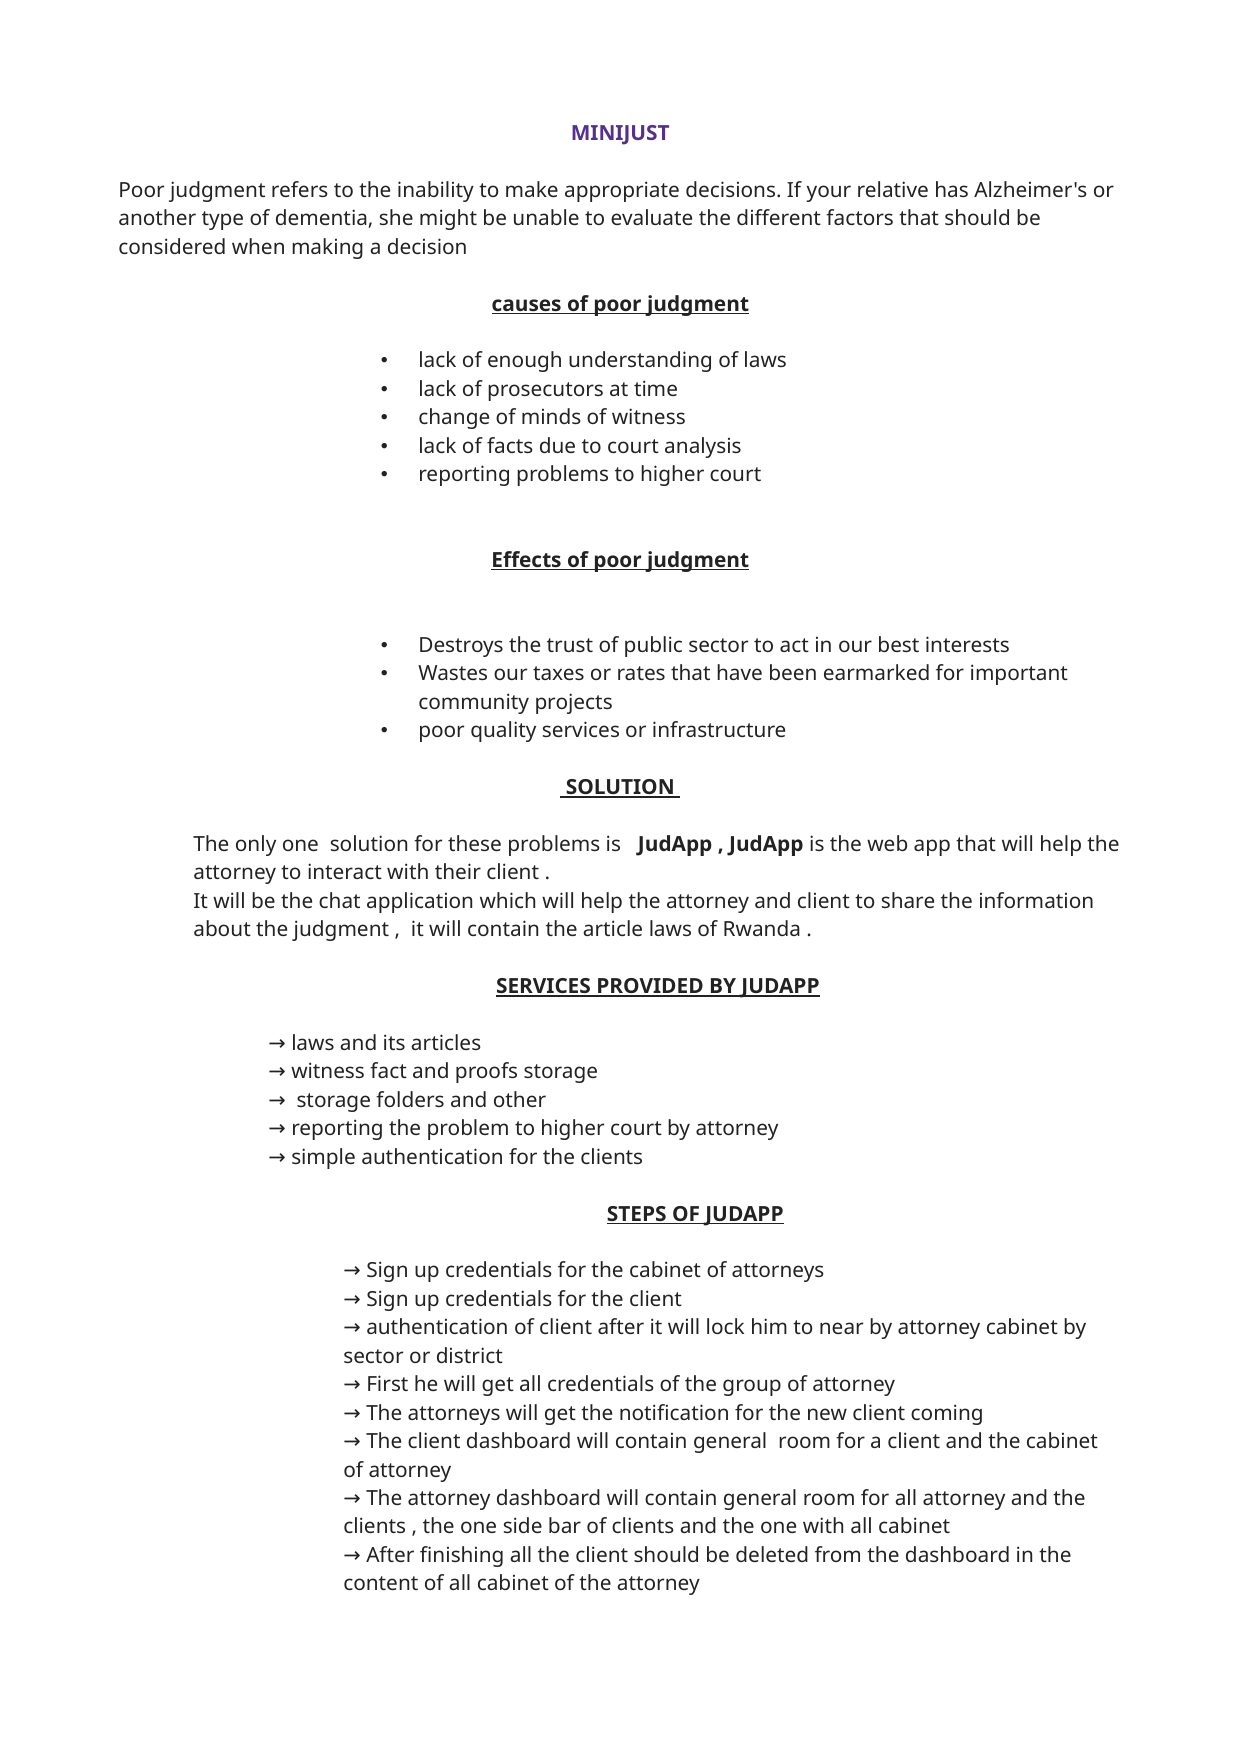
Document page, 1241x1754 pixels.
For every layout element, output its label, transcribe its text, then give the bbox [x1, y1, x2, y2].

list lack of enough understanding of laws [381, 346, 1122, 374]
text → The attorneys will get the notification for the new client coming [343, 1398, 1122, 1426]
list lack of facts due to court analysis [381, 431, 1122, 459]
text → First he will get all credentials of the group of attorney [343, 1369, 1122, 1398]
list reporting problems to higher court [381, 459, 1122, 488]
text Poor judgment refers to the inability to make appropriate decisions. If your relative has Alzheimer's or another type of dementia, she might be unable to evaluate the different factors that should be considered when making a decision [118, 175, 1122, 260]
list lack of prosecutors at time [381, 374, 1122, 402]
text It will be the chat application which will help the attorney and client to share the information about the judgment , it will contain the article laws of Rwanda . [193, 886, 1122, 943]
list change of minds of witness [381, 402, 1122, 431]
list Wastes our taxes or rates that have been earmarked for important community projects [381, 658, 1122, 715]
text causes of poor judgment [118, 289, 1122, 317]
text STEPS OF JUDAPP [268, 1199, 1122, 1227]
text Effects of poor judgment [118, 545, 1122, 573]
text MINIJUST [118, 118, 1122, 147]
text The only one solution for these problems is JudApp , JudApp is the web app that will help the attorney to interact with their client . [193, 829, 1122, 886]
text SERVICES PROVIDED BY JUDAPP [193, 971, 1122, 1000]
list Destroys the trust of public sector to act in our best interests [381, 630, 1122, 658]
text → laws and its articles [268, 1028, 1122, 1057]
text → simple authentication for the clients [268, 1142, 1122, 1170]
text → witness fact and proofs storage [268, 1057, 1122, 1085]
text → The client dashboard will contain general room for a client and the cabinet of attorney [343, 1426, 1122, 1483]
text → Sign up credentials for the client [343, 1284, 1122, 1312]
text SOLUTION [118, 772, 1122, 801]
text → After finishing all the client should be deleted from the dashboard in the content of all cabinet of the attorney [343, 1540, 1122, 1597]
text → reporting the problem to higher court by attorney [268, 1113, 1122, 1142]
text → The attorney dashboard will contain general room for all attorney and the clients , the one side bar of clients and the one with all cabinet [343, 1483, 1122, 1540]
text → authentication of client after it will lock him to near by attorney cabinet by sector or district [343, 1312, 1122, 1369]
list poor quality services or infrastructure [381, 715, 1122, 744]
text → storage folders and other [268, 1085, 1122, 1113]
text → Sign up credentials for the cabinet of attorneys [343, 1256, 1122, 1284]
